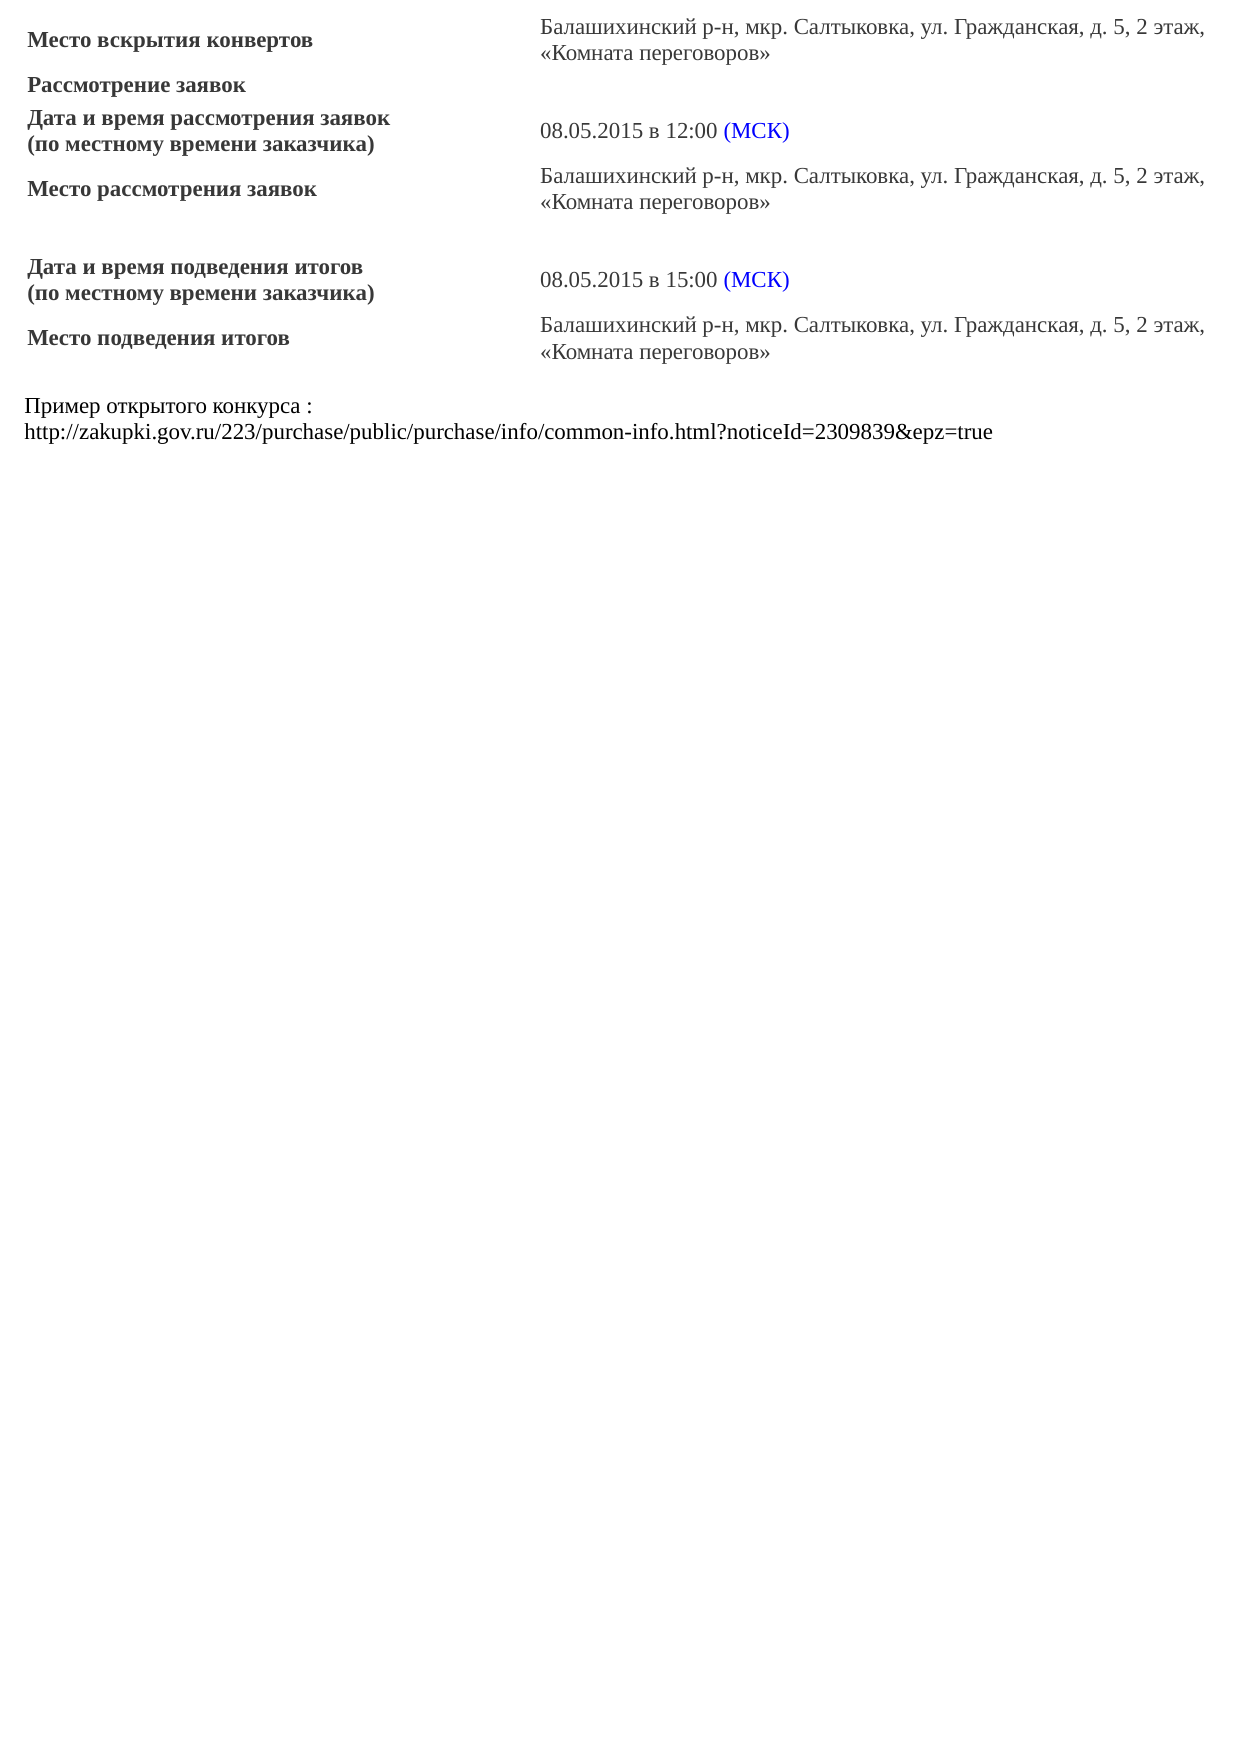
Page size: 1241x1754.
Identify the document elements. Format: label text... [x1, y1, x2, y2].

table_cell Рассмотрение заявок [24, 69, 1219, 101]
table_cell Дата и время подведения итогов (по местному времени заказчика) [24, 250, 537, 308]
table_cell 08.05.2015 в 12:00 (МСК) [537, 101, 1219, 159]
subtitle Пример открытого конкурса : http://zakupki.gov.ru/223/purchase/public/purchase/info/common-info.html?noticeId=2309839&epz=true [24, 392, 1219, 541]
table_cell Дата и время рассмотрения заявок (по местному времени заказчика) [24, 101, 537, 159]
table_cell Место вскрытия конвертов [24, 10, 537, 68]
table_cell 08.05.2015 в 15:00 (МСК) [537, 250, 1219, 308]
table_cell Балашихинский р-н, мкр. Салтыковка, ул. Гражданская, д. 5, 2 этаж, «Комната переговоров» [537, 159, 1219, 218]
table_cell Место рассмотрения заявок [24, 159, 537, 218]
table_cell Место подведения итогов [24, 309, 537, 367]
table_cell Балашихинский р-н, мкр. Салтыковка, ул. Гражданская, д. 5, 2 этаж, «Комната переговоров» [537, 309, 1219, 367]
table_cell Балашихинский р-н, мкр. Салтыковка, ул. Гражданская, д. 5, 2 этаж, «Комната переговоров» [537, 10, 1219, 68]
table_cell [24, 218, 1219, 250]
